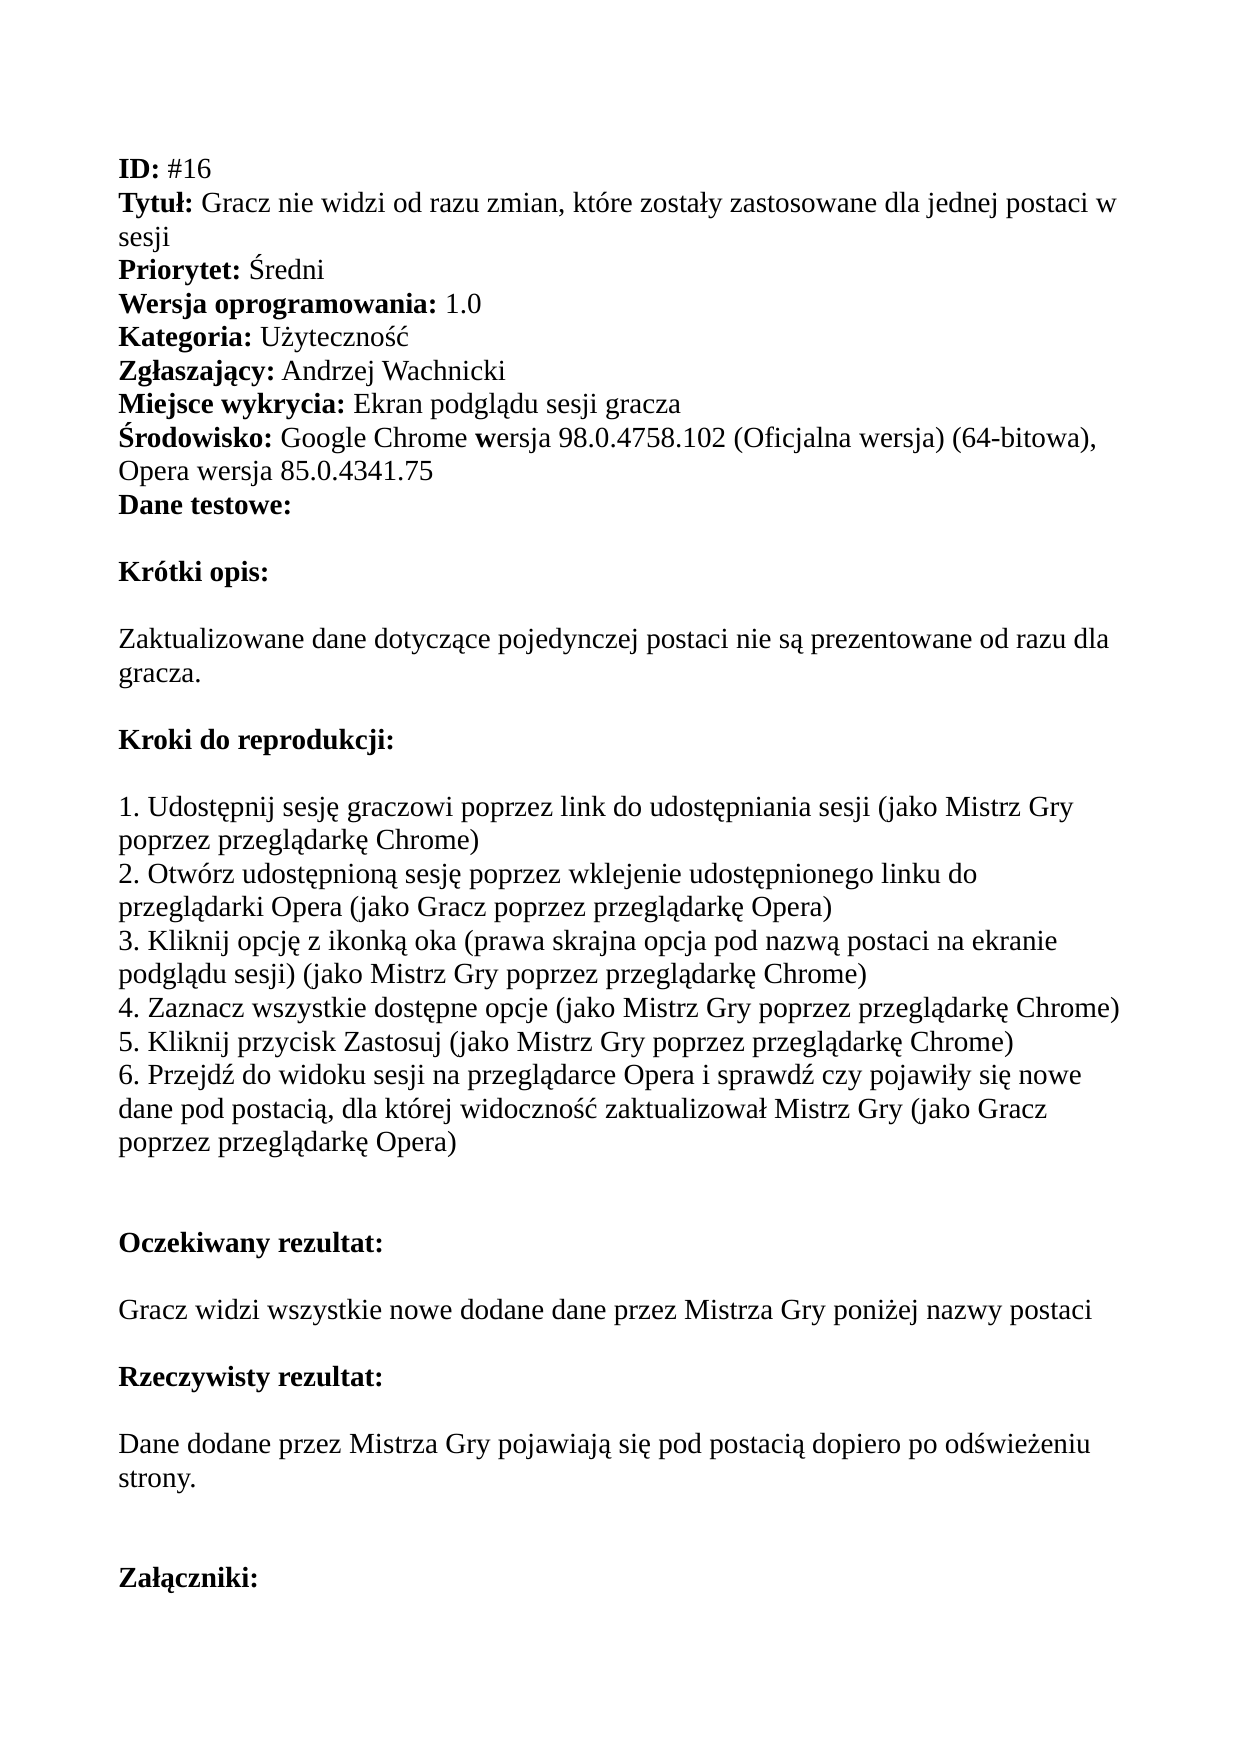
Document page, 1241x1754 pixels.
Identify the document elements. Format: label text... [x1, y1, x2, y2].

text Kategoria: Użyteczność [118, 319, 1122, 353]
text 5. Kliknij przycisk Zastosuj (jako Mistrz Gry poprzez przeglądarkę Chrome) [118, 1024, 1122, 1057]
text Miejsce wykrycia: Ekran podglądu sesji gracza [118, 386, 1122, 420]
text Krótki opis: [118, 554, 1122, 588]
text 2. Otwórz udostępnioną sesję poprzez wklejenie udostępnionego linku do przeglądarki Opera (jako Gracz poprzez przeglądarkę Opera) [118, 856, 1122, 923]
text Rzeczywisty rezultat: [118, 1359, 1122, 1393]
text 4. Zaznacz wszystkie dostępne opcje (jako Mistrz Gry poprzez przeglądarkę Chrome) [118, 990, 1122, 1024]
text Tytuł: Gracz nie widzi od razu zmian, które zostały zastosowane dla jednej postaci w sesji [118, 185, 1122, 252]
text Oczekiwany rezultat: [118, 1225, 1122, 1258]
text Dane dodane przez Mistrza Gry pojawiają się pod postacią dopiero po odświeżeniu strony. [118, 1426, 1122, 1493]
text Zaktualizowane dane dotyczące pojedynczej postaci nie są prezentowane od razu dla gracza. [118, 621, 1122, 688]
text ID: #16 [118, 152, 1122, 185]
text 6. Przejdź do widoku sesji na przeglądarce Opera i sprawdź czy pojawiły się nowe dane pod postacią, dla której widoczność zaktualizował Mistrz Gry (jako Gracz poprzez przeglądarkę Opera) [118, 1057, 1122, 1158]
text Priorytet: Średni [118, 252, 1122, 286]
text Załączniki: [118, 1560, 1122, 1594]
text Kroki do reprodukcji: [118, 722, 1122, 755]
text Środowisko: Google Chrome wersja 98.0.4758.102 (Oficjalna wersja) (64-bitowa), [118, 420, 1122, 453]
text Wersja oprogramowania: 1.0 [118, 286, 1122, 319]
text Dane testowe: [118, 487, 1122, 521]
text 1. Udostępnij sesję graczowi poprzez link do udostępniania sesji (jako Mistrz Gry poprzez przeglądarkę Chrome) [118, 789, 1122, 856]
text Gracz widzi wszystkie nowe dodane dane przez Mistrza Gry poniżej nazwy postaci [118, 1292, 1122, 1326]
text Opera wersja 85.0.4341.75 [118, 453, 1122, 487]
text Zgłaszający: Andrzej Wachnicki [118, 353, 1122, 386]
text 3. Kliknij opcję z ikonką oka (prawa skrajna opcja pod nazwą postaci na ekranie podglądu sesji) (jako Mistrz Gry poprzez przeglądarkę Chrome) [118, 923, 1122, 990]
